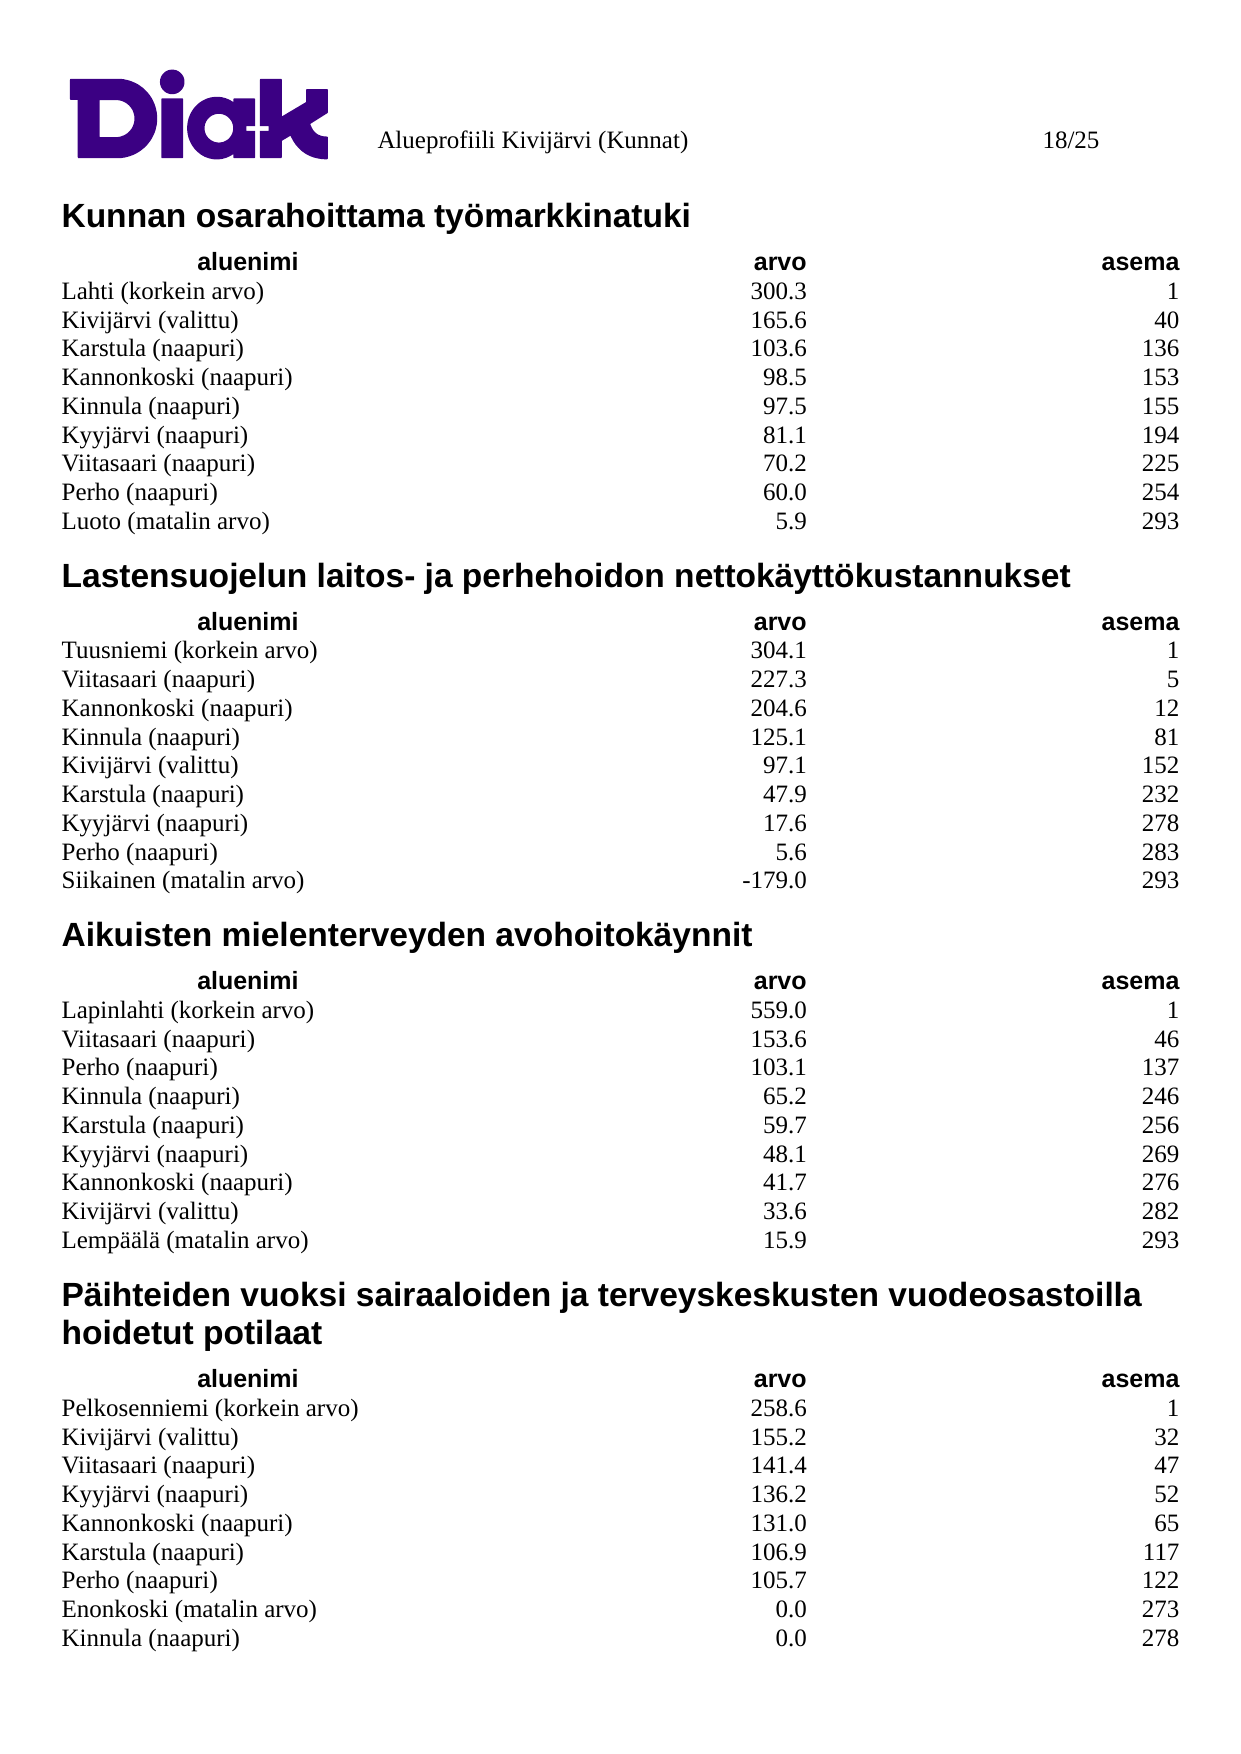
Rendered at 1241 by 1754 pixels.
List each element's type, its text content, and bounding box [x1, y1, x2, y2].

table_cell Siikainen (matalin arvo) [61, 866, 434, 894]
table_cell 1 [806, 995, 1179, 1024]
table_cell 278 [806, 1623, 1179, 1652]
table_cell 282 [806, 1196, 1179, 1225]
table_cell 46 [806, 1024, 1179, 1052]
table_cell Viitasaari (naapuri) [61, 1451, 434, 1479]
subtitle Päihteiden vuoksi sairaaloiden ja terveyskeskusten vuodeosastoilla hoidetut potilaat [61, 1274, 1179, 1352]
table_cell 15.9 [434, 1225, 806, 1254]
table_cell 97.1 [434, 751, 806, 779]
table_cell 1 [806, 636, 1179, 664]
table_header aluenimi [61, 1364, 434, 1393]
table_cell 103.6 [434, 334, 806, 362]
table_cell 136 [806, 334, 1179, 362]
table_cell Perho (naapuri) [61, 1566, 434, 1594]
table_cell 48.1 [434, 1139, 806, 1167]
table_cell 1 [806, 276, 1179, 305]
table_cell 165.6 [434, 305, 806, 333]
table_cell 98.5 [434, 362, 806, 391]
table_cell 283 [806, 837, 1179, 866]
table_cell 293 [806, 1225, 1179, 1254]
table_header aluenimi [61, 966, 434, 995]
table_header asema [806, 247, 1179, 276]
table_cell 300.3 [434, 276, 806, 305]
table_cell Kinnula (naapuri) [61, 391, 434, 420]
table_header asema [806, 607, 1179, 636]
table_cell 232 [806, 779, 1179, 808]
table_cell 136.2 [434, 1479, 806, 1508]
table_cell 81 [806, 722, 1179, 751]
table_cell 17.6 [434, 808, 806, 837]
table_cell 5.9 [434, 506, 806, 535]
table_cell 60.0 [434, 477, 806, 506]
table_cell 194 [806, 420, 1179, 448]
table_cell 125.1 [434, 722, 806, 751]
table_cell 155 [806, 391, 1179, 420]
table_cell 81.1 [434, 420, 806, 448]
table_cell 47.9 [434, 779, 806, 808]
table_cell 97.5 [434, 391, 806, 420]
table_cell 273 [806, 1594, 1179, 1623]
table_cell 153 [806, 362, 1179, 391]
table_header arvo [434, 247, 806, 276]
table_cell Lahti (korkein arvo) [61, 276, 434, 305]
table_cell Viitasaari (naapuri) [61, 664, 434, 693]
table_cell 227.3 [434, 664, 806, 693]
table_cell Kannonkoski (naapuri) [61, 1168, 434, 1196]
table_cell 1 [806, 1393, 1179, 1422]
table_cell 65 [806, 1508, 1179, 1537]
table_cell Lapinlahti (korkein arvo) [61, 995, 434, 1024]
table_cell 0.0 [434, 1594, 806, 1623]
table_cell 40 [806, 305, 1179, 333]
table_cell Karstula (naapuri) [61, 779, 434, 808]
table_header asema [806, 1364, 1179, 1393]
table_cell Kinnula (naapuri) [61, 1081, 434, 1110]
subtitle Aikuisten mielenterveyden avohoitokäynnit [61, 915, 1179, 954]
table_cell 137 [806, 1053, 1179, 1081]
table_cell Kinnula (naapuri) [61, 1623, 434, 1652]
table_cell Kannonkoski (naapuri) [61, 1508, 434, 1537]
subtitle Lastensuojelun laitos- ja perhehoidon nettokäyttökustannukset [61, 556, 1179, 594]
table_cell 106.9 [434, 1537, 806, 1566]
table_cell 0.0 [434, 1623, 806, 1652]
table_cell 269 [806, 1139, 1179, 1167]
table_cell 70.2 [434, 449, 806, 477]
table_cell Kannonkoski (naapuri) [61, 693, 434, 722]
subtitle Kunnan osarahoittama työmarkkinatuki [61, 196, 1179, 235]
table_header arvo [434, 607, 806, 636]
table_cell Viitasaari (naapuri) [61, 1024, 434, 1052]
table_cell 5 [806, 664, 1179, 693]
table_cell -179.0 [434, 866, 806, 894]
table_header arvo [434, 966, 806, 995]
table_cell Perho (naapuri) [61, 1053, 434, 1081]
table_cell 47 [806, 1451, 1179, 1479]
table_cell Viitasaari (naapuri) [61, 449, 434, 477]
table_cell 293 [806, 866, 1179, 894]
table_cell Pelkosenniemi (korkein arvo) [61, 1393, 434, 1422]
table_cell Luoto (matalin arvo) [61, 506, 434, 535]
table_cell Karstula (naapuri) [61, 1537, 434, 1566]
table_header asema [806, 966, 1179, 995]
table_cell Kivijärvi (valittu) [61, 1196, 434, 1225]
table_cell Kyyjärvi (naapuri) [61, 1479, 434, 1508]
table_cell Kannonkoski (naapuri) [61, 362, 434, 391]
table_cell 246 [806, 1081, 1179, 1110]
table_cell 293 [806, 506, 1179, 535]
table_cell 278 [806, 808, 1179, 837]
table_cell Perho (naapuri) [61, 837, 434, 866]
table_cell Kivijärvi (valittu) [61, 305, 434, 333]
table_cell 204.6 [434, 693, 806, 722]
table_cell 153.6 [434, 1024, 806, 1052]
table_cell Kivijärvi (valittu) [61, 1422, 434, 1451]
table_cell 5.6 [434, 837, 806, 866]
table_cell Perho (naapuri) [61, 477, 434, 506]
table_header arvo [434, 1364, 806, 1393]
table_cell 254 [806, 477, 1179, 506]
table_cell 225 [806, 449, 1179, 477]
table_cell Karstula (naapuri) [61, 1110, 434, 1139]
table_cell 276 [806, 1168, 1179, 1196]
table_cell 258.6 [434, 1393, 806, 1422]
table_cell 256 [806, 1110, 1179, 1139]
table_cell Kyyjärvi (naapuri) [61, 808, 434, 837]
table_cell 65.2 [434, 1081, 806, 1110]
table_cell 32 [806, 1422, 1179, 1451]
table_header aluenimi [61, 247, 434, 276]
table_cell 141.4 [434, 1451, 806, 1479]
table_cell 559.0 [434, 995, 806, 1024]
table_cell Karstula (naapuri) [61, 334, 434, 362]
table_cell Kivijärvi (valittu) [61, 751, 434, 779]
table_cell 52 [806, 1479, 1179, 1508]
table_cell 304.1 [434, 636, 806, 664]
table_cell Kinnula (naapuri) [61, 722, 434, 751]
table_cell 155.2 [434, 1422, 806, 1451]
table_cell Lempäälä (matalin arvo) [61, 1225, 434, 1254]
table_cell Kyyjärvi (naapuri) [61, 1139, 434, 1167]
table_cell 12 [806, 693, 1179, 722]
table_cell Tuusniemi (korkein arvo) [61, 636, 434, 664]
table_cell Enonkoski (matalin arvo) [61, 1594, 434, 1623]
table_cell 41.7 [434, 1168, 806, 1196]
table_cell 152 [806, 751, 1179, 779]
table_cell 59.7 [434, 1110, 806, 1139]
table_cell 122 [806, 1566, 1179, 1594]
table_cell Kyyjärvi (naapuri) [61, 420, 434, 448]
table_cell 33.6 [434, 1196, 806, 1225]
table_cell 103.1 [434, 1053, 806, 1081]
table_cell 131.0 [434, 1508, 806, 1537]
table_header aluenimi [61, 607, 434, 636]
table_cell 105.7 [434, 1566, 806, 1594]
table_cell 117 [806, 1537, 1179, 1566]
